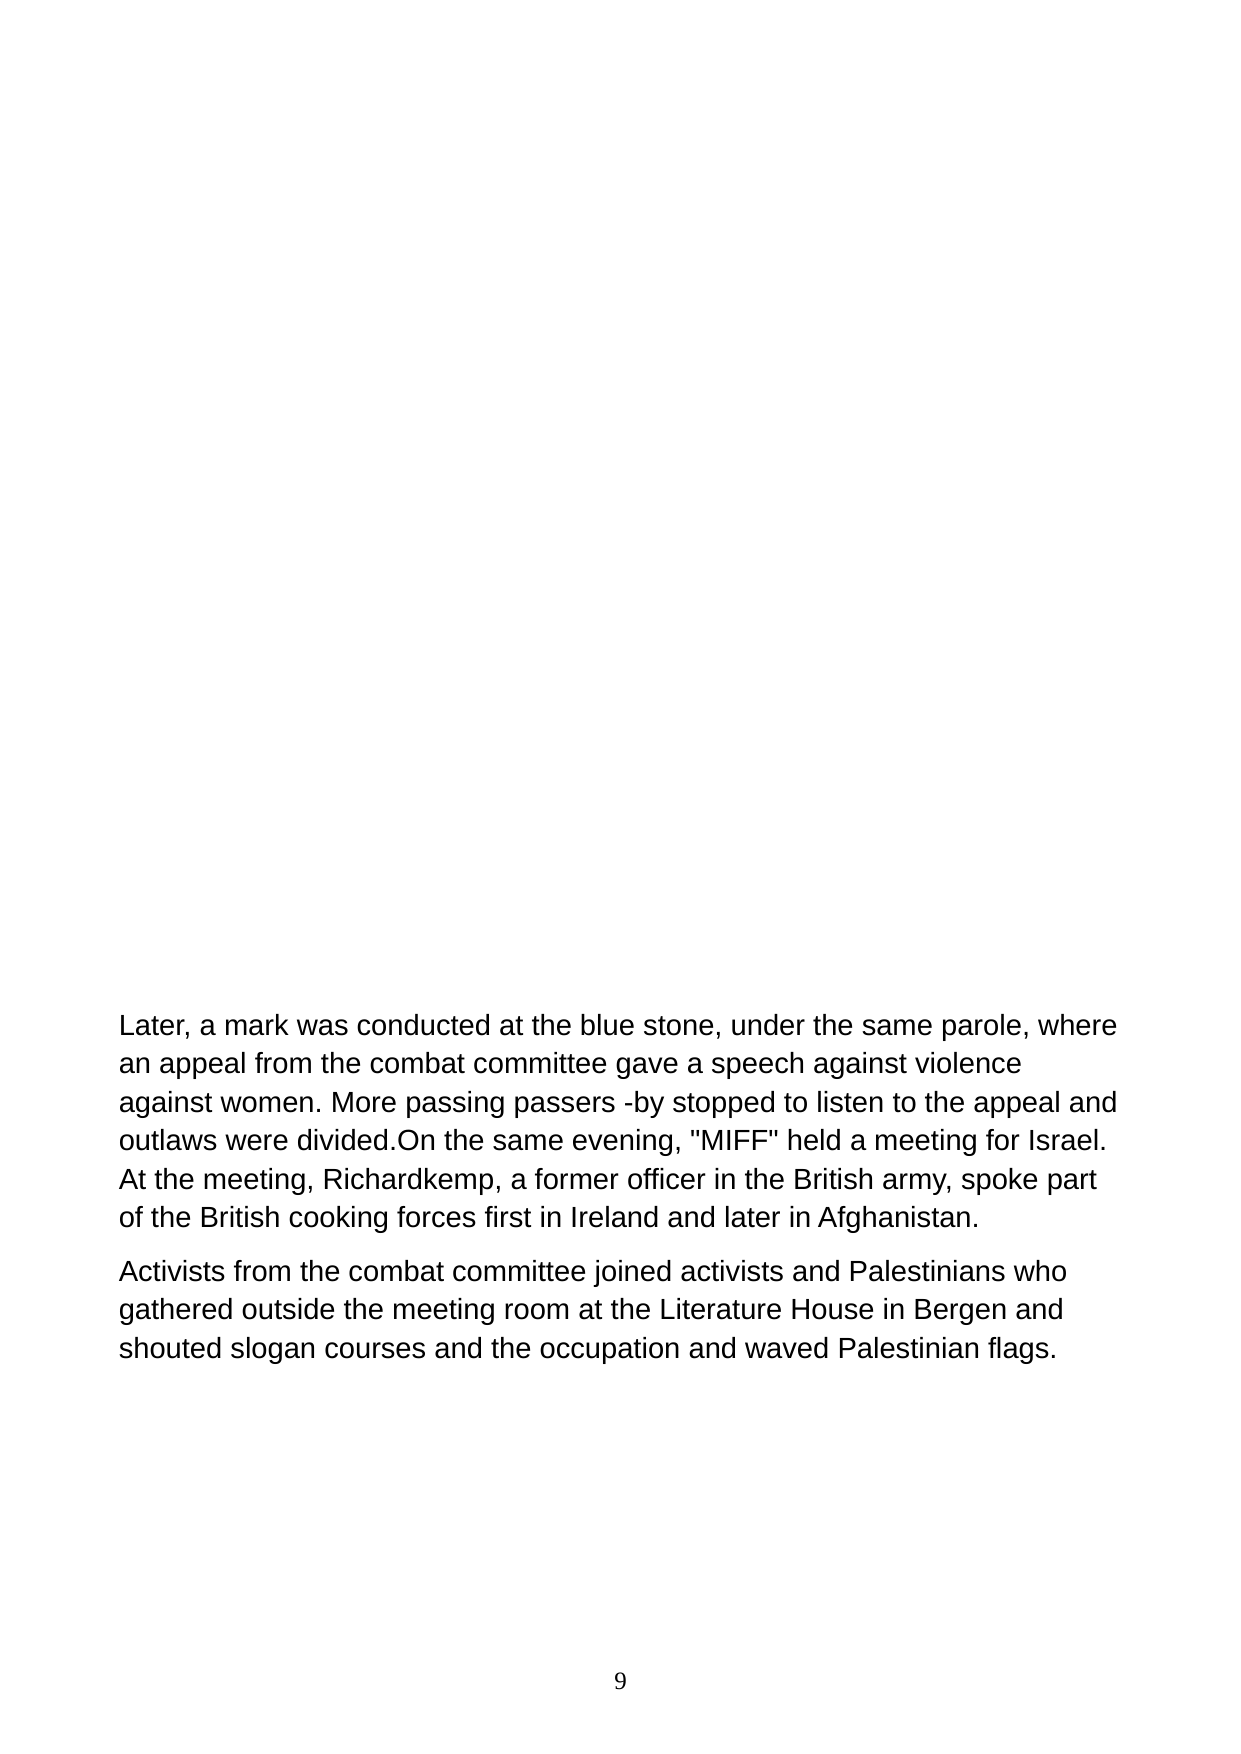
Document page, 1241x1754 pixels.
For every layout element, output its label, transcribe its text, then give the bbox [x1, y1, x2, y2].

text Activists from the combat committee joined activists and Palestinians who gathered outside the meeting room at the Literature House in Bergen and shouted slogan courses and the occupation and waved Palestinian flags. [118, 1253, 1122, 1364]
text Later, a mark was conducted at the blue stone, under the same parole, where an appeal from the combat committee gave a speech against violence against women. More passing passers -by stopped to listen to the appeal and outlaws were divided.On the same evening, "MIFF" held a meeting for Israel. At the meeting, Richardkemp, a former officer in the British army, spoke part of the British cooking forces first in Ireland and later in Afghanistan. [118, 118, 1122, 1234]
